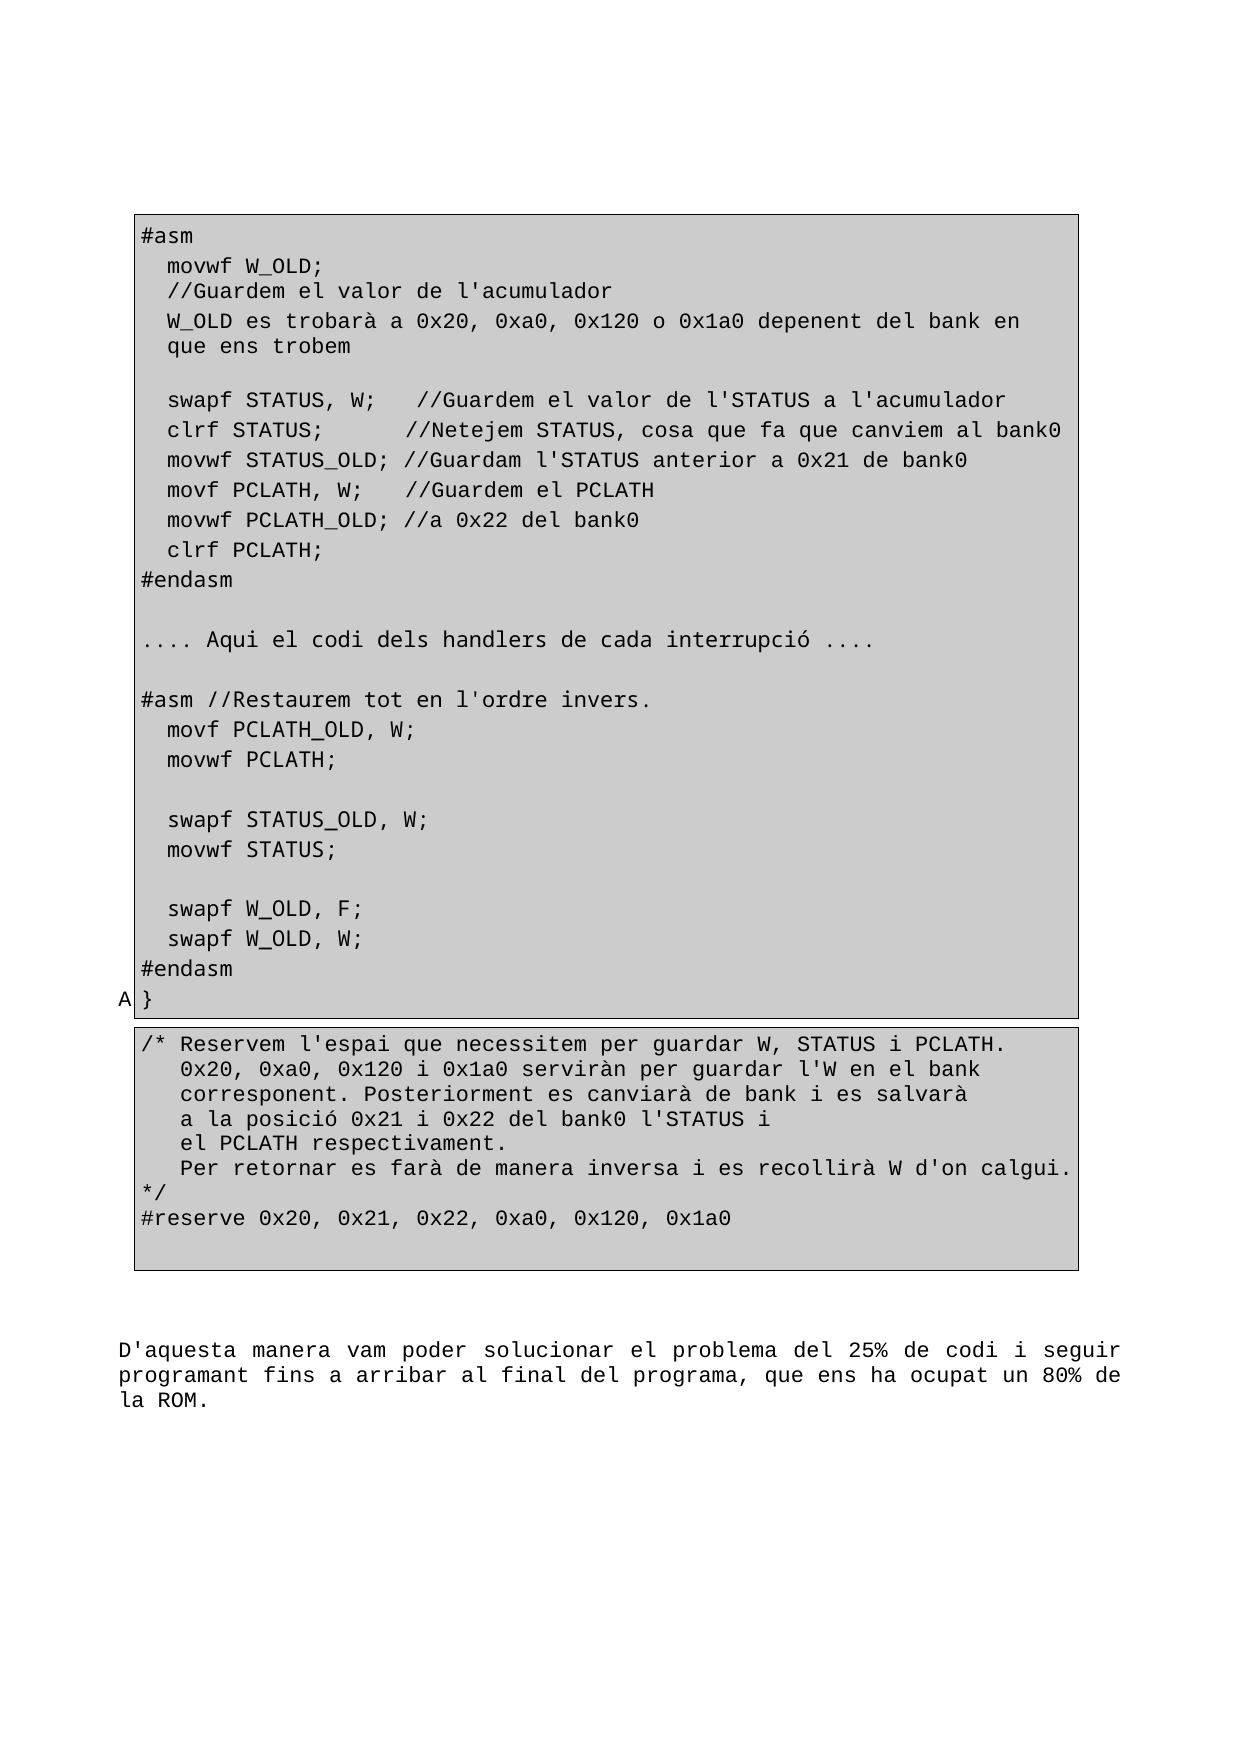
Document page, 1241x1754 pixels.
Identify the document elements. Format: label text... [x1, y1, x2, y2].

text D'aquesta manera vam poder solucionar el problema del 25% de codi i seguir programant fins a arribar al final del programa, que ens ha ocupat un 80% de la ROM. [118, 1339, 1122, 1413]
text Al fitxer 16F876_CCS.h hi vam incloure la sentència: [1079, 988, 1122, 1013]
